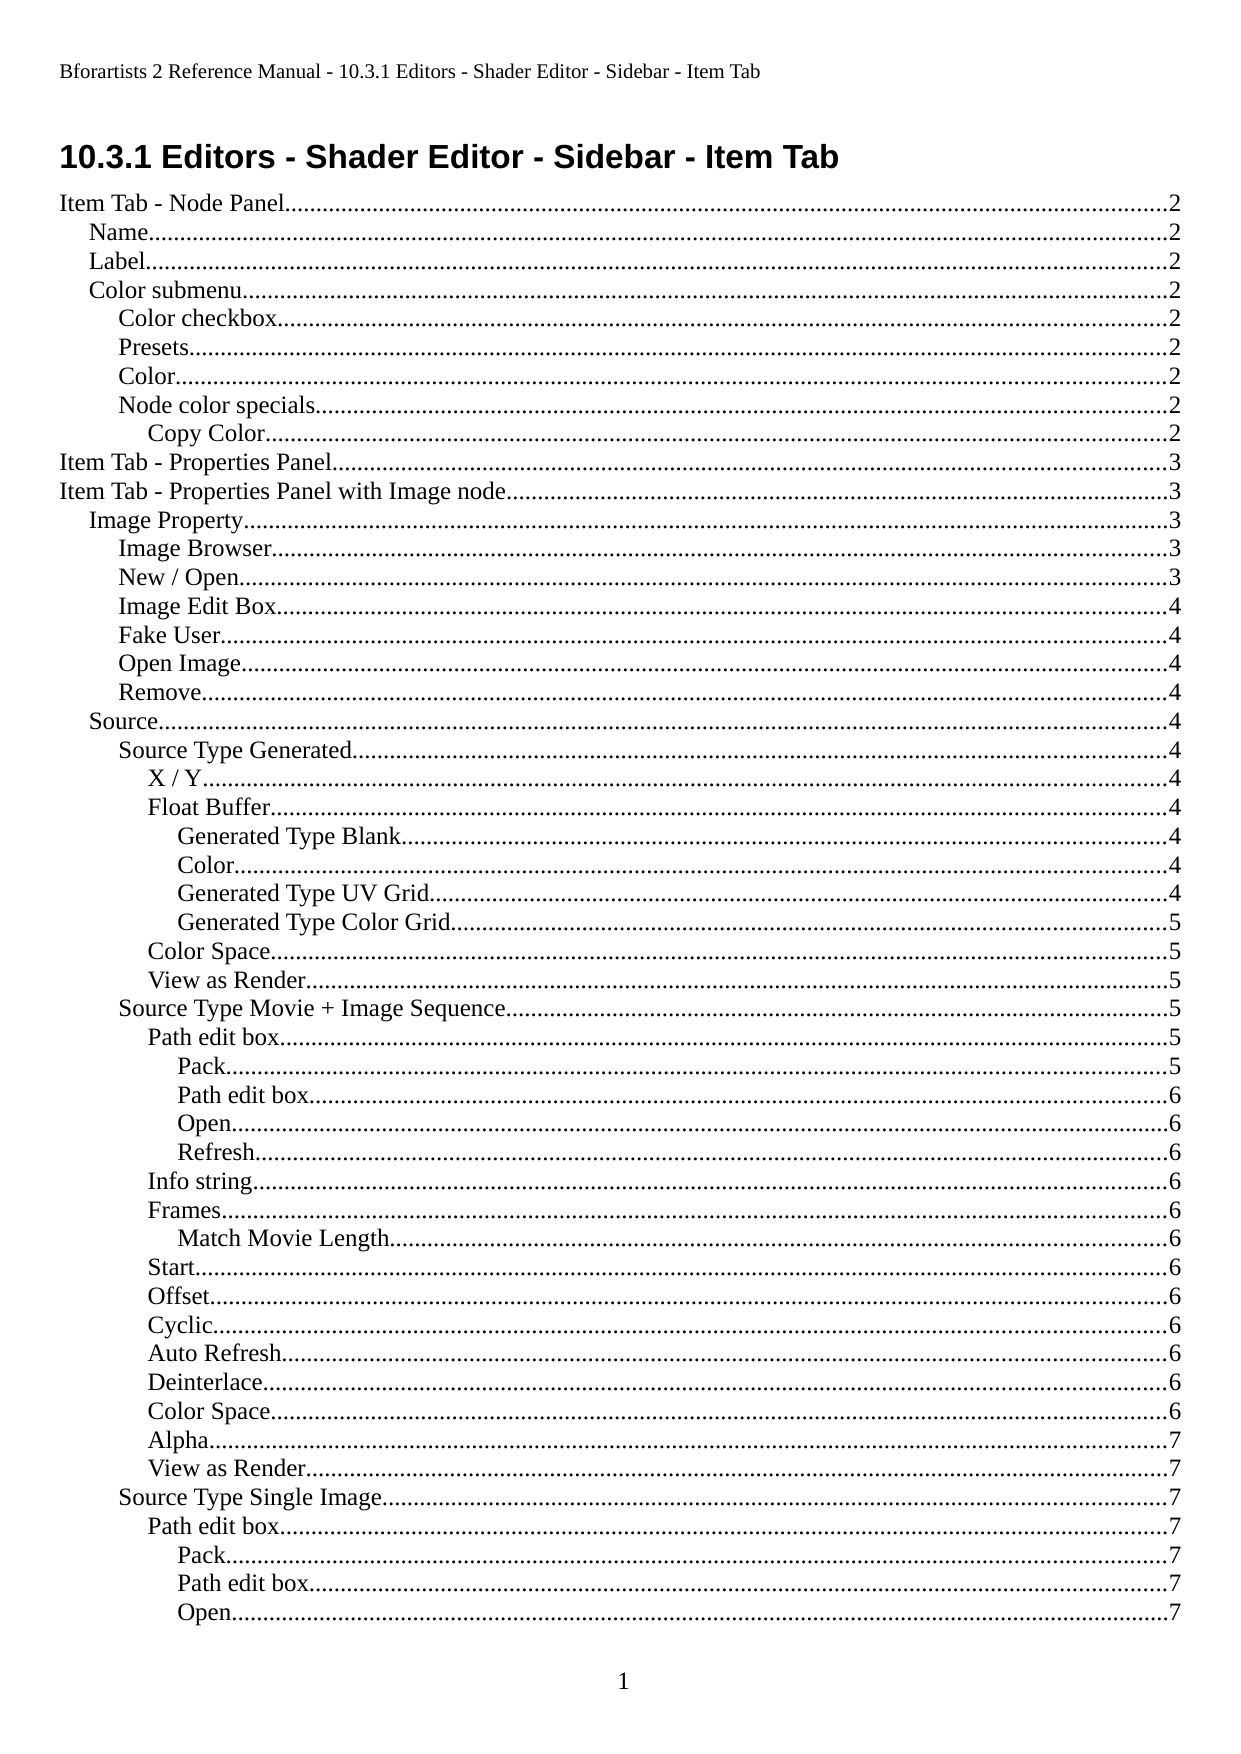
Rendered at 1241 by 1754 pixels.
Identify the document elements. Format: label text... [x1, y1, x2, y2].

text Start 6 [147, 1252, 1181, 1281]
text Open Image 4 [118, 648, 1181, 677]
text Open 7 [177, 1597, 1181, 1626]
text Path edit box 7 [147, 1511, 1181, 1540]
text Refresh 6 [177, 1137, 1181, 1166]
text Pack 7 [177, 1540, 1181, 1568]
text Remove 4 [118, 677, 1181, 706]
text Path edit box 5 [147, 1022, 1181, 1051]
text Image Edit Box 4 [118, 591, 1181, 620]
text Frames 6 [147, 1195, 1181, 1223]
text Color submenu 2 [88, 275, 1181, 303]
text Fake User 4 [118, 620, 1181, 648]
text Generated Type Blank 4 [177, 821, 1181, 850]
text X / Y 4 [147, 763, 1181, 792]
text Generated Type Color Grid 5 [177, 907, 1181, 936]
text Float Buffer 4 [147, 792, 1181, 821]
text Match Movie Length 6 [177, 1223, 1181, 1252]
text Path edit box 6 [177, 1080, 1181, 1108]
text Color Space 6 [147, 1396, 1181, 1425]
text Pack 5 [177, 1051, 1181, 1080]
text Image Property 3 [88, 505, 1181, 533]
text New / Open 3 [118, 562, 1181, 591]
subtitle 10.3.1 Editors - Shader Editor - Sidebar - Item Tab [59, 138, 1181, 176]
text Label 2 [88, 246, 1181, 275]
text Cyclic 6 [147, 1310, 1181, 1338]
text Deinterlace 6 [147, 1367, 1181, 1396]
text Source Type Movie + Image Sequence 5 [118, 993, 1181, 1022]
text View as Render 7 [147, 1453, 1181, 1482]
text Item Tab - Properties Panel 3 [59, 447, 1181, 476]
text Item Tab - Properties Panel with Image node 3 [59, 476, 1181, 505]
text Item Tab - Node Panel 2 [59, 188, 1181, 217]
text Path edit box 7 [177, 1568, 1181, 1597]
text Offset 6 [147, 1281, 1181, 1310]
text Source 4 [88, 706, 1181, 735]
text Color 4 [177, 850, 1181, 878]
text Name 2 [88, 217, 1181, 246]
text Color Space 5 [147, 936, 1181, 965]
text Info string 6 [147, 1166, 1181, 1195]
text View as Render 5 [147, 965, 1181, 993]
text Alpha 7 [147, 1425, 1181, 1453]
text Color 2 [118, 361, 1181, 390]
text Source Type Single Image 7 [118, 1482, 1181, 1511]
text Color checkbox 2 [118, 303, 1181, 332]
text Generated Type UV Grid 4 [177, 878, 1181, 907]
text Copy Color 2 [147, 418, 1181, 447]
text Source Type Generated 4 [118, 735, 1181, 763]
text Image Browser 3 [118, 533, 1181, 562]
text Open 6 [177, 1108, 1181, 1137]
text Presets 2 [118, 332, 1181, 361]
text Auto Refresh 6 [147, 1338, 1181, 1367]
text Node color specials 2 [118, 390, 1181, 418]
